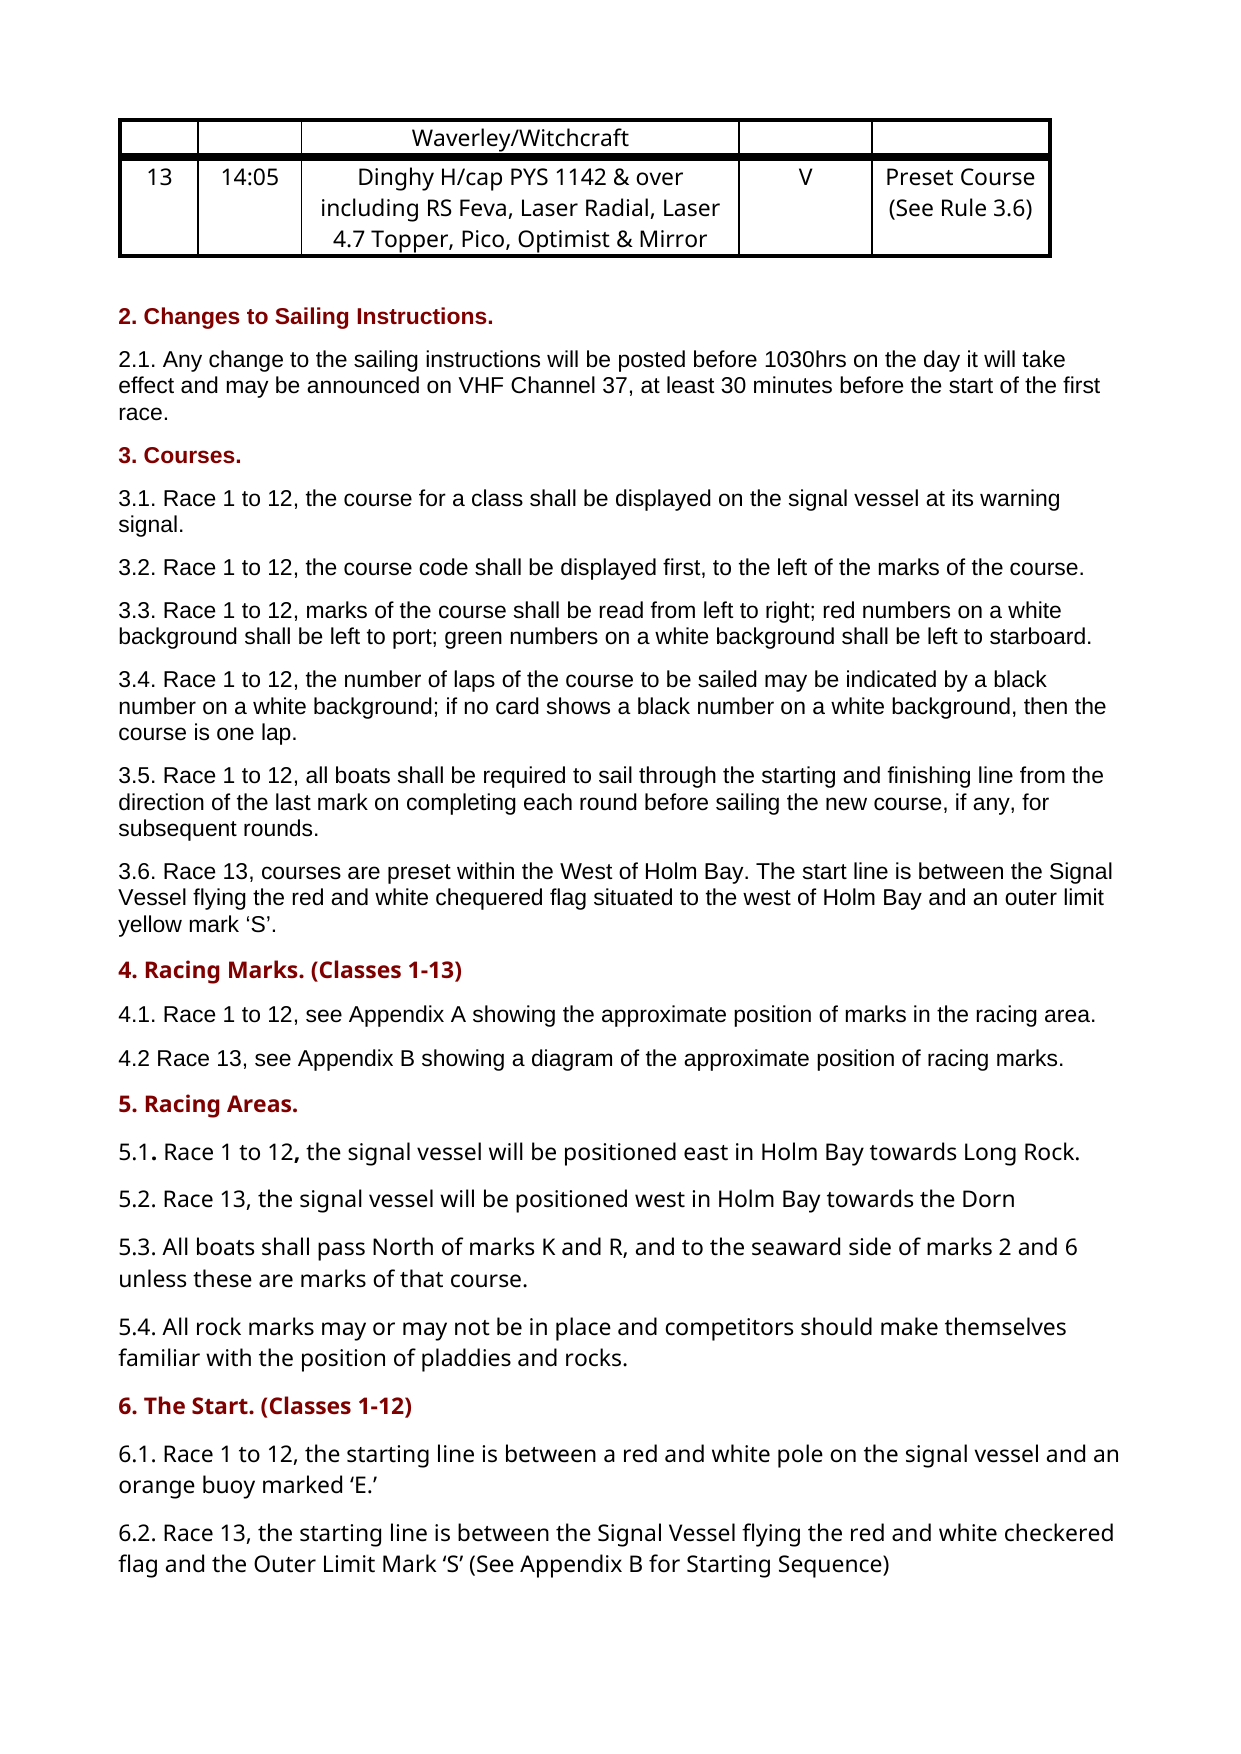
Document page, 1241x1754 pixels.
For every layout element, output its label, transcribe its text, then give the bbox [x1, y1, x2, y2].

text 2.1. Any change to the sailing instructions will be posted before 1030hrs on the day it will take effect and may be announced on VHF Channel 37, at least 30 minutes before the start of the first race. [118, 346, 1122, 425]
table_cell [740, 122, 871, 153]
text 6.1. Race 1 to 12, the starting line is between a red and white pole on the signal vessel and an orange buoy marked ‘E.’ [118, 1437, 1122, 1500]
table_cell V [740, 161, 871, 254]
table_cell Dinghy H/cap PYS 1142 & over including RS Feva, Laser Radial, Laser 4.7 Topper, Pico, Optimist & Mirror [302, 161, 738, 254]
text 3.1. Race 1 to 12, the course for a class shall be displayed on the signal vessel at its warning signal. [118, 484, 1122, 537]
text 4.2 Race 13, see Appendix B showing a diagram of the approximate position of racing marks. [118, 1044, 1122, 1071]
text 4.1. Race 1 to 12, see Appendix A showing the approximate position of marks in the racing area. [118, 1001, 1122, 1028]
text 3.2. Race 1 to 12, the course code shall be displayed first, to the left of the marks of the course. [118, 554, 1122, 580]
table_cell [873, 122, 1048, 153]
table_cell Waverley/Witchcraft [302, 122, 738, 153]
text 3.6. Race 13, courses are preset within the West of Holm Bay. The start line is between the Signal Vessel flying the red and white chequered flag situated to the west of Holm Bay and an outer limit yellow mark ‘S’. [118, 858, 1122, 937]
table_cell 14:05 [199, 161, 301, 254]
table_cell 13 [122, 161, 197, 254]
text 3. Courses. [118, 442, 1122, 468]
table_cell [199, 122, 301, 153]
text 5.4. All rock marks may or may not be in place and competitors should make themselves familiar with the position of pladdies and rocks. [118, 1310, 1122, 1373]
text 3.3. Race 1 to 12, marks of the course shall be read from left to right; red numbers on a white background shall be left to port; green numbers on a white background shall be left to starboard. [118, 597, 1122, 650]
text 5.3. All boats shall pass North of marks K and R, and to the seaward side of marks 2 and 6 unless these are marks of that course. [118, 1231, 1122, 1294]
text 3.5. Race 1 to 12, all boats shall be required to sail through the starting and finishing line from the direction of the last mark on completing each round before sailing the new course, if any, for subsequent rounds. [118, 762, 1122, 841]
text 6. The Start. (Classes 1-12) [118, 1389, 1122, 1421]
text 5. Racing Areas. [118, 1087, 1122, 1119]
text 5.1. Race 1 to 12, the signal vessel will be positioned east in Holm Bay towards Long Rock. [118, 1135, 1122, 1167]
table_cell Preset Course (See Rule 3.6) [873, 161, 1048, 254]
text 4. Racing Marks. (Classes 1-13) [118, 953, 1122, 985]
text 3.4. Race 1 to 12, the number of laps of the course to be sailed may be indicated by a black number on a white background; if no card shows a black number on a white background, then the course is one lap. [118, 666, 1122, 745]
text 2. Changes to Sailing Instructions. [118, 303, 1122, 329]
text 6.2. Race 13, the starting line is between the Signal Vessel flying the red and white checkered flag and the Outer Limit Mark ‘S’ (See Appendix B for Starting Sequence) [118, 1517, 1122, 1579]
table_cell [122, 122, 197, 153]
text 5.2. Race 13, the signal vessel will be positioned west in Holm Bay towards the Dorn [118, 1183, 1122, 1214]
